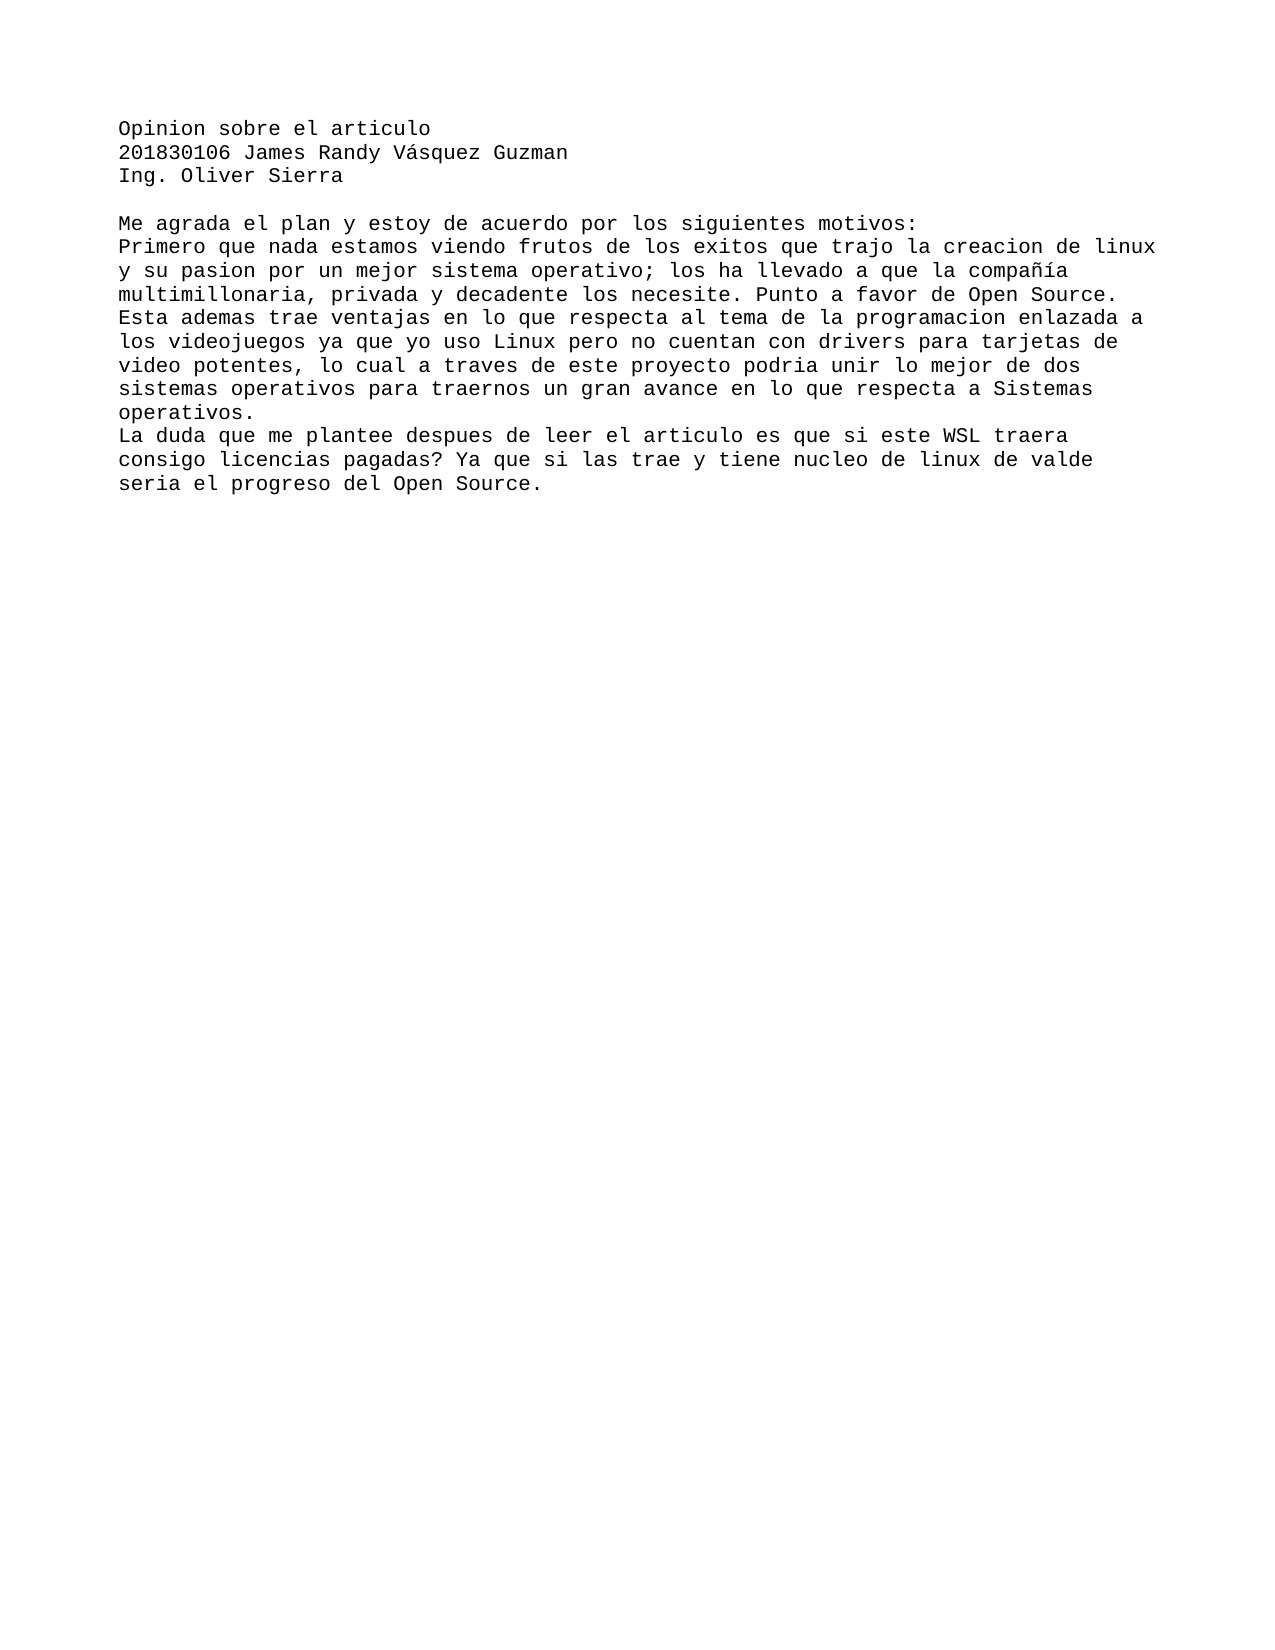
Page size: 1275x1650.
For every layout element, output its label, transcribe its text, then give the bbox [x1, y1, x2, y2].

text Opinion sobre el articulo [118, 118, 1157, 142]
text Ing. Oliver Sierra [118, 165, 1157, 189]
text Primero que nada estamos viendo frutos de los exitos que trajo la creacion de linux y su pasion por un mejor sistema operativo; los ha llevado a que la compañía multimillonaria, privada y decadente los necesite. Punto a favor de Open Source. [118, 236, 1157, 307]
text Me agrada el plan y estoy de acuerdo por los siguientes motivos: [118, 213, 1157, 236]
text Esta ademas trae ventajas en lo que respecta al tema de la programacion enlazada a los videojuegos ya que yo uso Linux pero no cuentan con drivers para tarjetas de video potentes, lo cual a traves de este proyecto podria unir lo mejor de dos sistemas operativos para traernos un gran avance en lo que respecta a Sistemas operativos. [118, 307, 1157, 426]
text La duda que me plantee despues de leer el articulo es que si este WSL traera consigo licencias pagadas? Ya que si las trae y tiene nucleo de linux de valde seria el progreso del Open Source. [118, 426, 1157, 496]
text 201830106 James Randy Vásquez Guzman [118, 142, 1157, 165]
